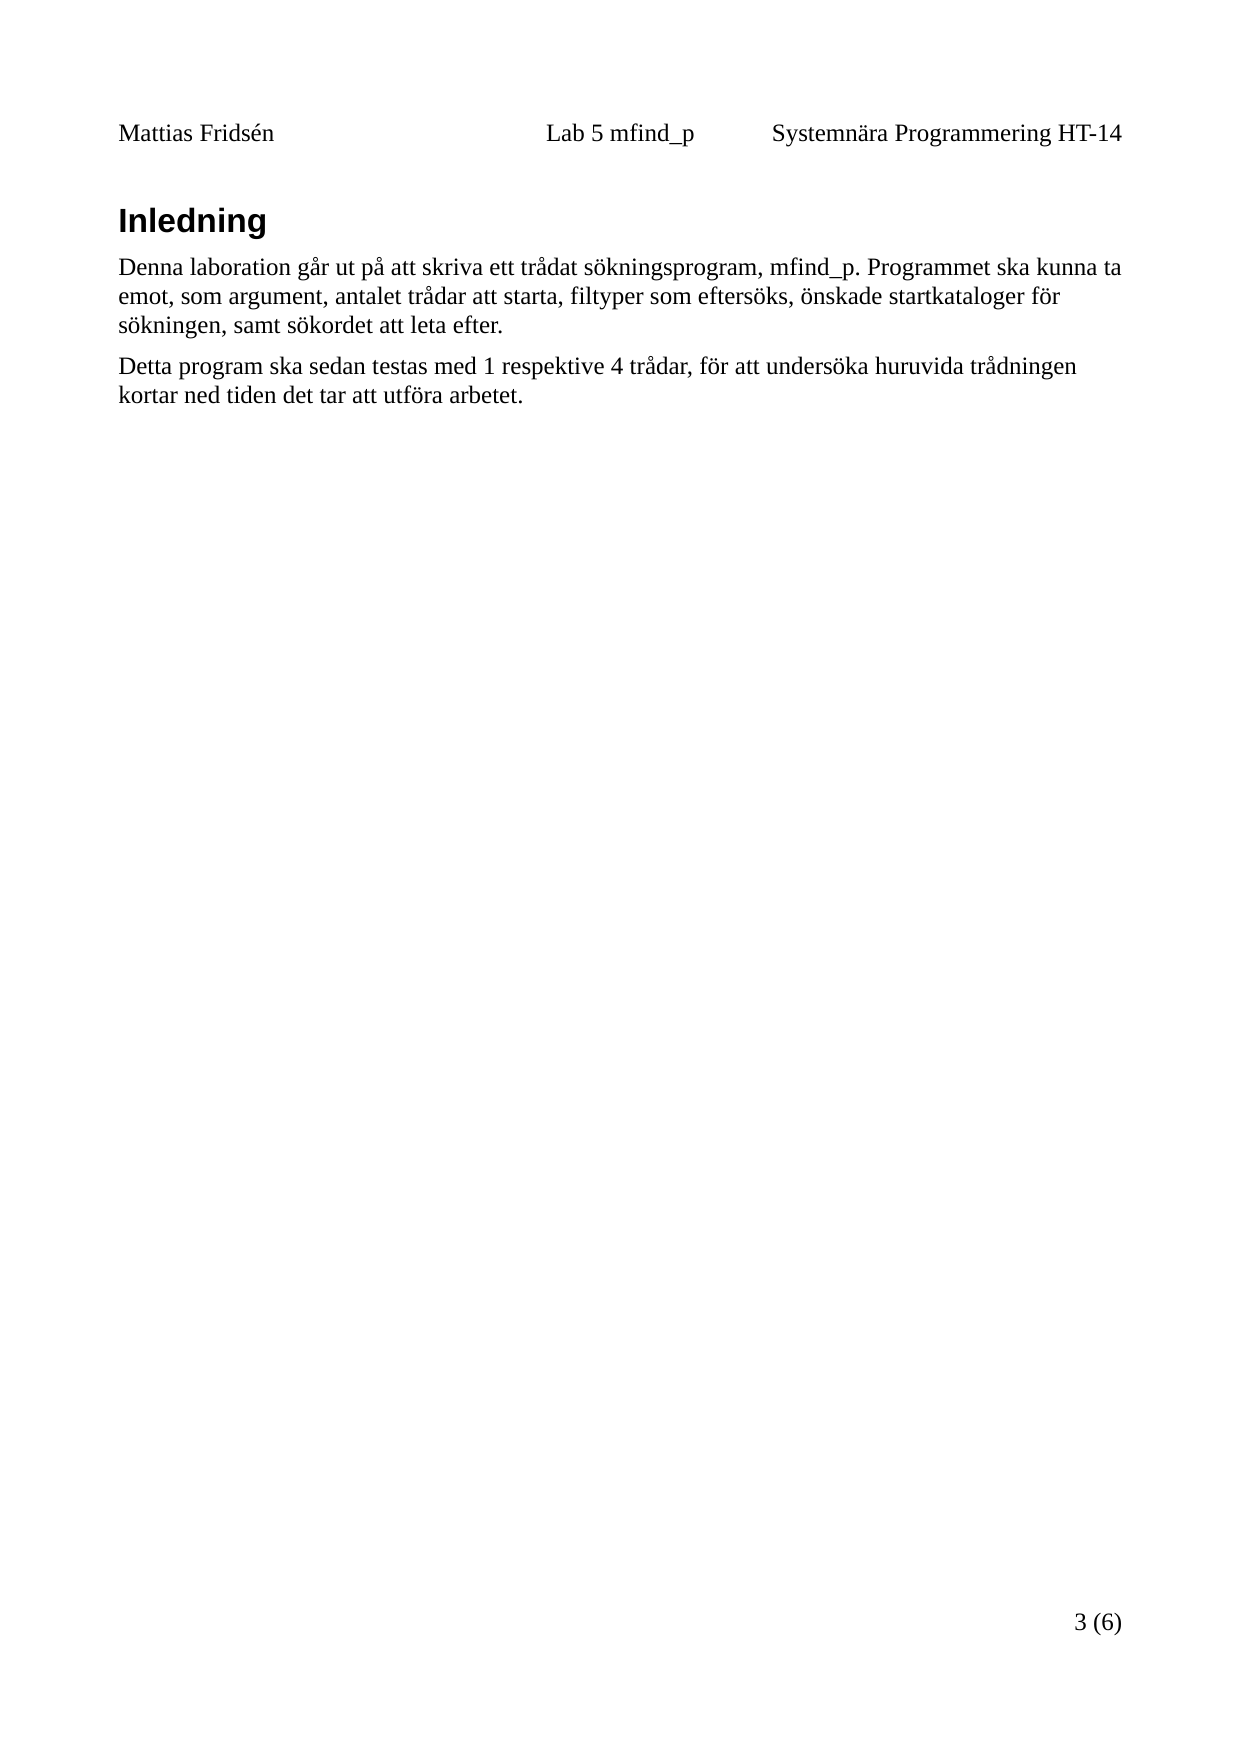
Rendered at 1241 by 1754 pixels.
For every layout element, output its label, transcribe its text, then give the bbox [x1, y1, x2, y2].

subtitle Inledning [118, 201, 1122, 240]
text Detta program ska sedan testas med 1 respektive 4 trådar, för att undersöka huruvida trådningen kortar ned tiden det tar att utföra arbetet. [118, 351, 1122, 409]
text Denna laboration går ut på att skriva ett trådat sökningsprogram, mfind_p. Programmet ska kunna ta emot, som argument, antalet trådar att starta, filtyper som eftersöks, önskade startkataloger för sökningen, samt sökordet att leta efter. [118, 252, 1122, 339]
